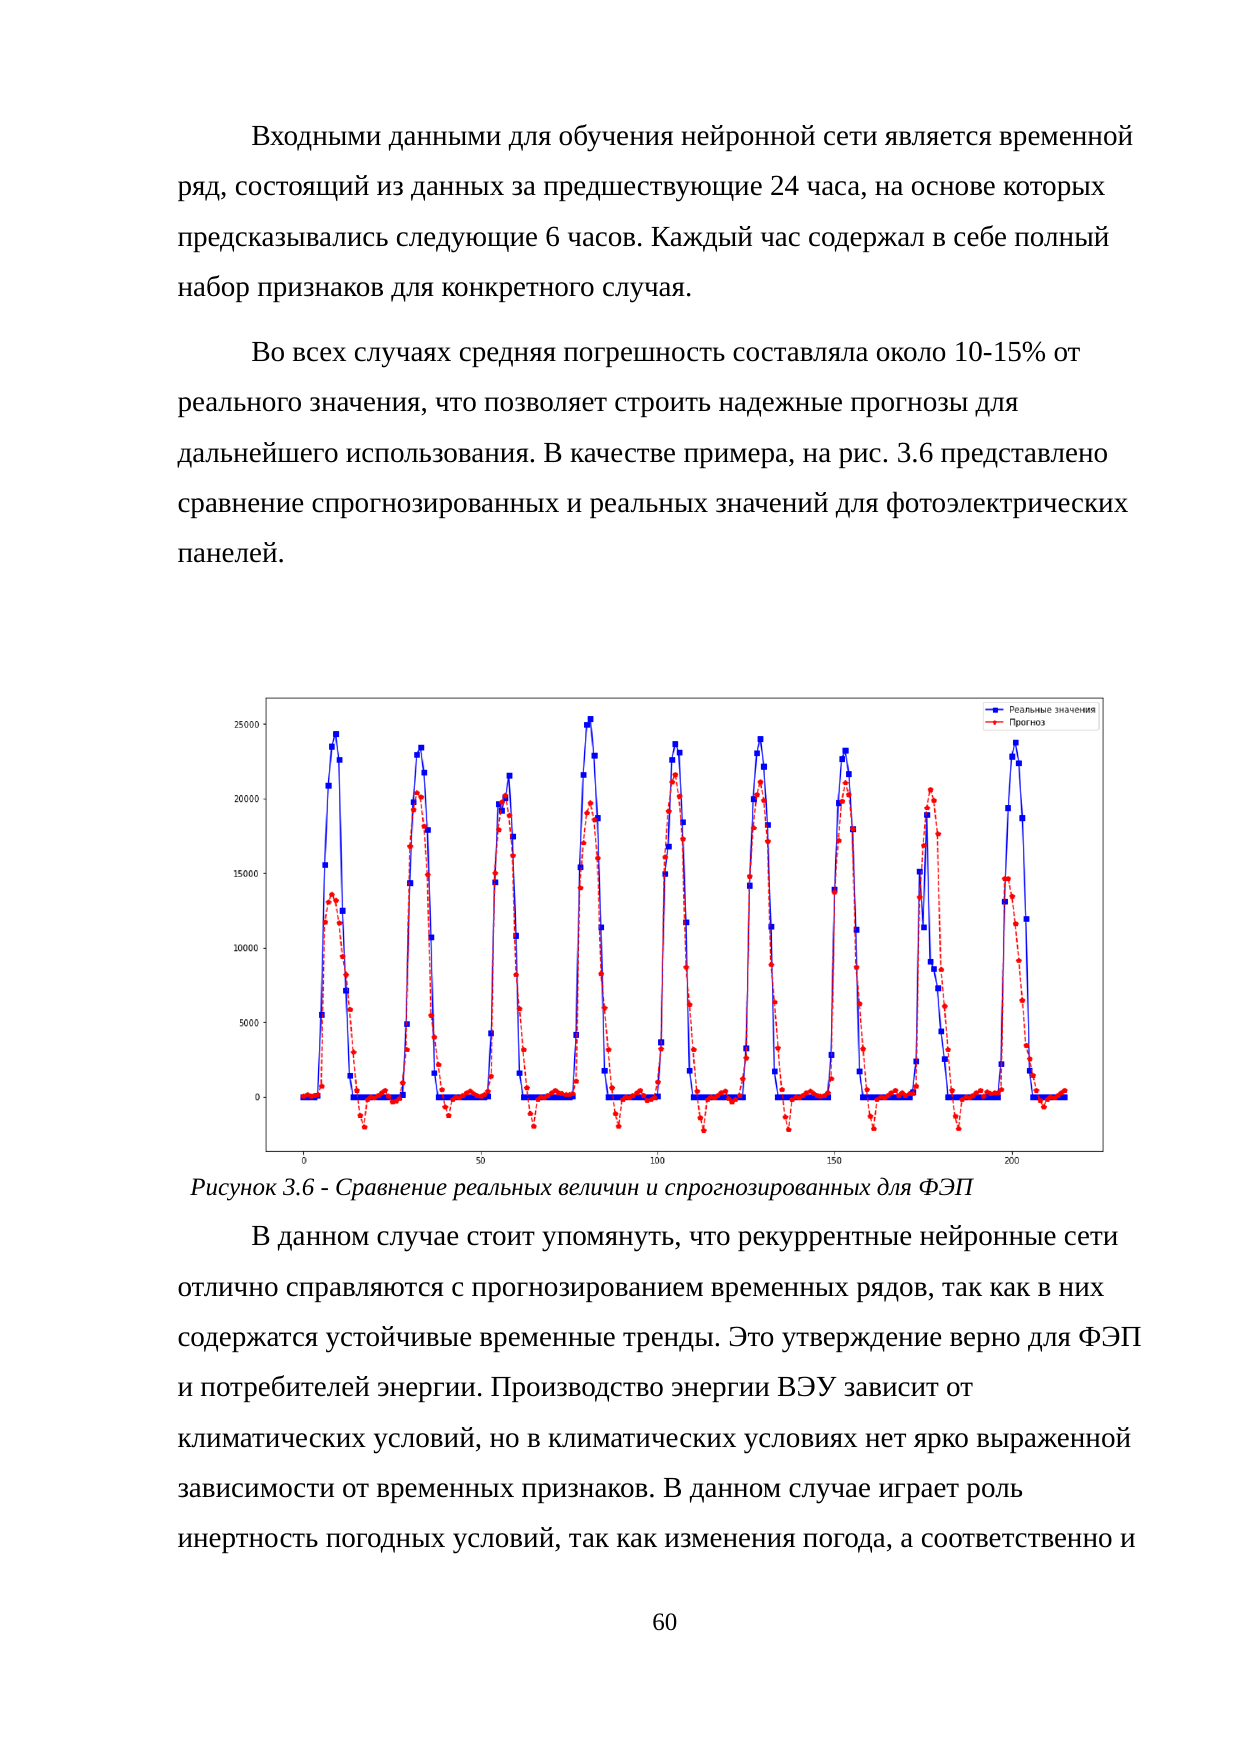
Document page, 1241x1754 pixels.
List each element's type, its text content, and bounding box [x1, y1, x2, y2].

text В данном случае стоит упомянуть, что рекуррентные нейронные сети отлично справляются с прогнозированием временных рядов, так как в них содержатся устойчивые временные тренды. Это утверждение верно для ФЭП и потребителей энергии. Производство энергии ВЭУ зависит от климатических условий, но в климатических условиях нет ярко выраженной зависимости от временных признаков. В данном случае играет роль инертность погодных условий, так как изменения погода, а соответственно и [177, 666, 1152, 1554]
text Во всех случаях средняя погрешность составляла около 10-15% от реального значения, что позволяет строить надежные прогнозы для дальнейшего использования. В качестве примера, на рис. 3.6 представлено сравнение спрогнозированных и реальных значений для фотоэлектрических панелей. [177, 334, 1152, 569]
picture [213, 678, 1115, 1173]
text Рисунок 3.6 - Сравнение реальных величин и спрогнозированных для ФЭП [190, 678, 1139, 1201]
text Входными данными для обучения нейронной сети является временной ряд, состоящий из данных за предшествующие 24 часа, на основе которых предсказывались следующие 6 часов. Каждый час содержал в себе полный набор признаков для конкретного случая. [177, 118, 1152, 303]
